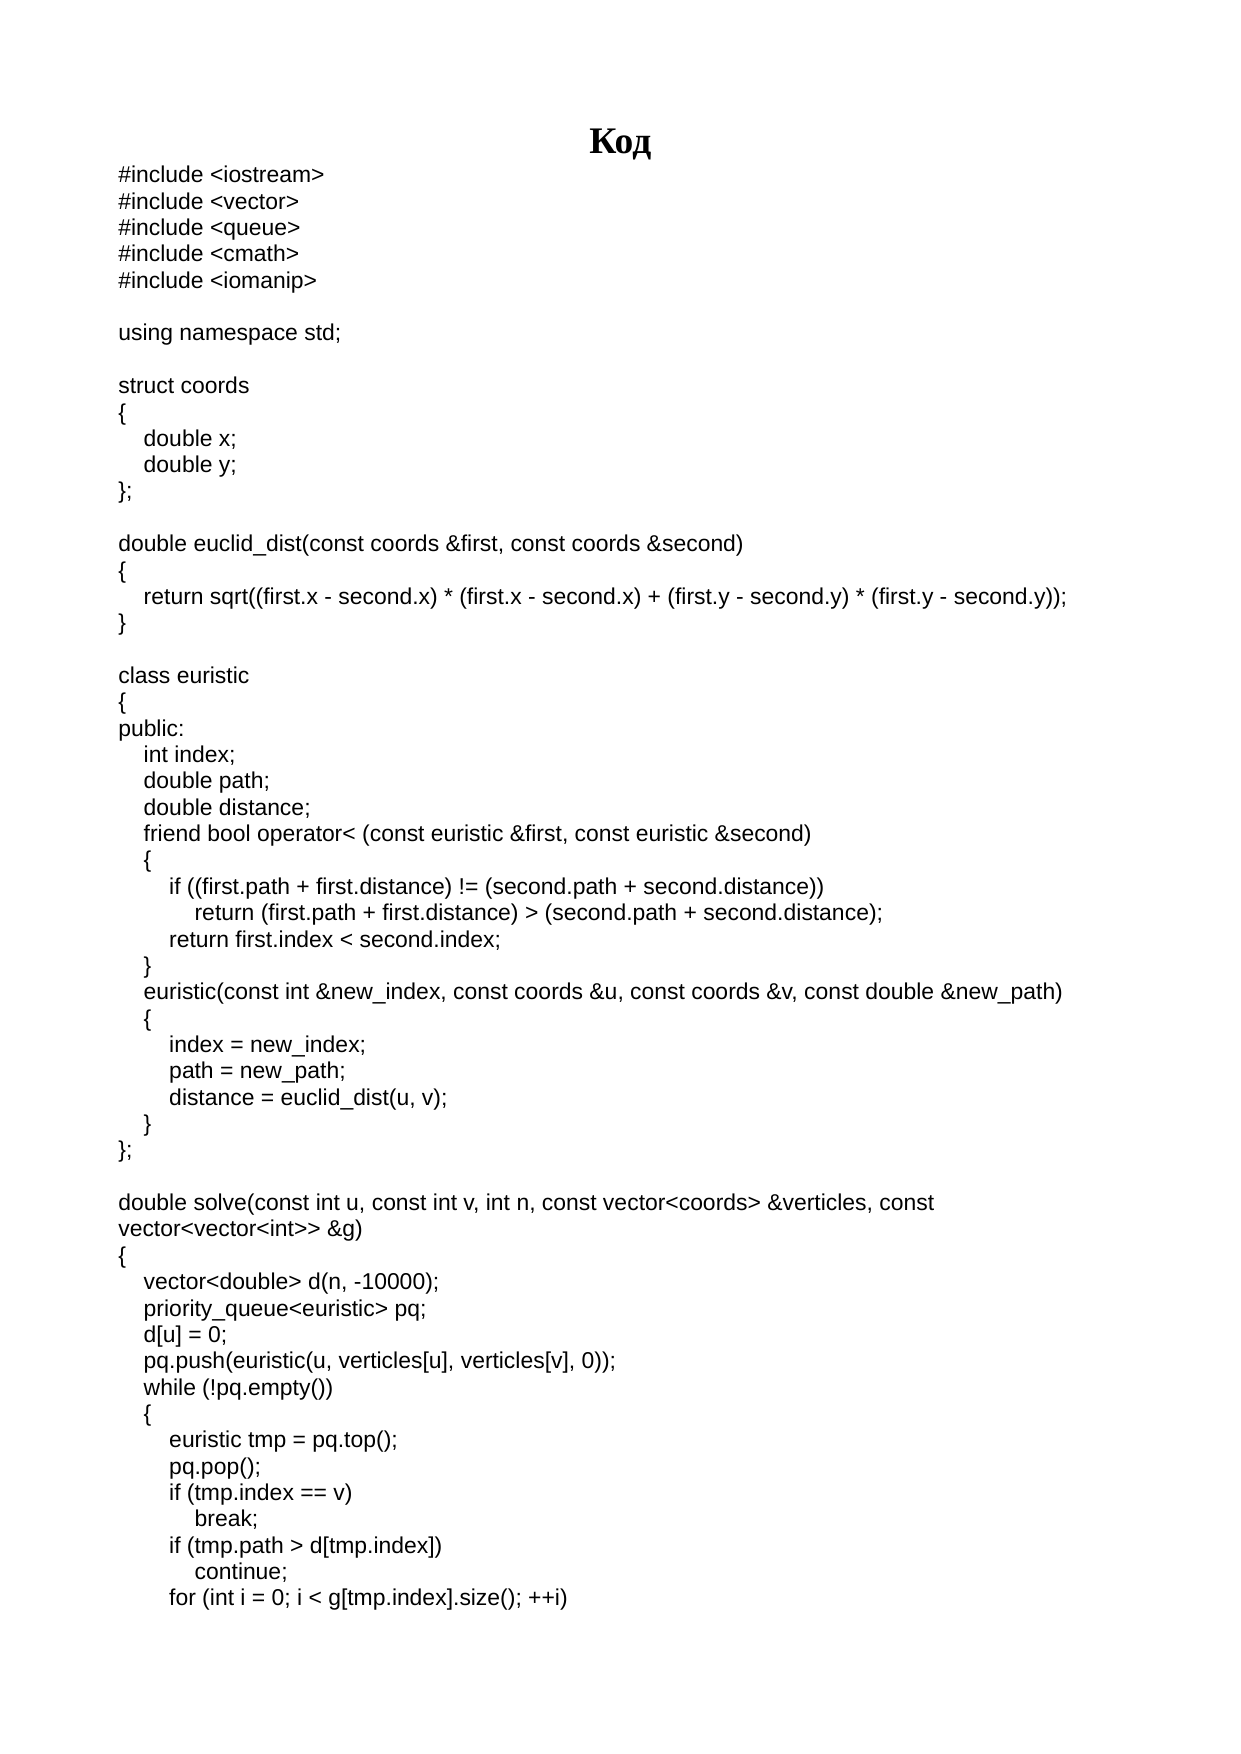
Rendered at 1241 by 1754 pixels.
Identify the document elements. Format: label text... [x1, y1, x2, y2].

text { [118, 1004, 1122, 1031]
text Код [118, 118, 1122, 161]
text } [118, 609, 1122, 636]
text { [118, 557, 1122, 583]
text double path; [118, 767, 1122, 794]
text double x; [118, 425, 1122, 451]
text double solve(const int u, const int v, int n, const vector<coords> &verticles, const vector<vector<int>> &g) [118, 1189, 1122, 1242]
text break; [118, 1505, 1122, 1532]
text return first.index < second.index; [118, 926, 1122, 952]
text } [118, 952, 1122, 978]
text { [118, 398, 1122, 425]
text double y; [118, 451, 1122, 477]
text struct coords [118, 372, 1122, 398]
text friend bool operator< (const euristic &first, const euristic &second) [118, 820, 1122, 846]
text while (!pq.empty()) [118, 1373, 1122, 1400]
text #include <iostream> [118, 161, 1122, 188]
text vector<double> d(n, -10000); [118, 1268, 1122, 1294]
text pq.pop(); [118, 1453, 1122, 1479]
text path = new_path; [118, 1057, 1122, 1084]
text public: [118, 715, 1122, 741]
text pq.push(euristic(u, verticles[u], verticles[v], 0)); [118, 1347, 1122, 1373]
text #include <iomanip> [118, 267, 1122, 293]
text if (tmp.index == v) [118, 1479, 1122, 1505]
text int index; [118, 741, 1122, 767]
text priority_queue<euristic> pq; [118, 1294, 1122, 1321]
text } [118, 1110, 1122, 1136]
text class euristic [118, 662, 1122, 688]
text double distance; [118, 794, 1122, 820]
text distance = euclid_dist(u, v); [118, 1084, 1122, 1110]
text { [118, 1242, 1122, 1268]
text return (first.path + first.distance) > (second.path + second.distance); [118, 899, 1122, 926]
text { [118, 846, 1122, 873]
text #include <queue> [118, 214, 1122, 240]
text { [118, 688, 1122, 715]
text }; [118, 477, 1122, 504]
text }; [118, 1136, 1122, 1163]
text double euclid_dist(const coords &first, const coords &second) [118, 530, 1122, 557]
text d[u] = 0; [118, 1321, 1122, 1347]
text for (int i = 0; i < g[tmp.index].size(); ++i) [118, 1584, 1122, 1611]
text index = new_index; [118, 1031, 1122, 1057]
text return sqrt((first.x - second.x) * (first.x - second.x) + (first.y - second.y) * (first.y - second.y)); [118, 583, 1122, 609]
text using namespace std; [118, 319, 1122, 346]
text #include <vector> [118, 188, 1122, 214]
text euristic(const int &new_index, const coords &u, const coords &v, const double &new_path) [118, 978, 1122, 1004]
text euristic tmp = pq.top(); [118, 1426, 1122, 1453]
text if (tmp.path > d[tmp.index]) [118, 1532, 1122, 1558]
text { [118, 1400, 1122, 1426]
text if ((first.path + first.distance) != (second.path + second.distance)) [118, 873, 1122, 899]
text continue; [118, 1558, 1122, 1584]
text #include <cmath> [118, 240, 1122, 267]
